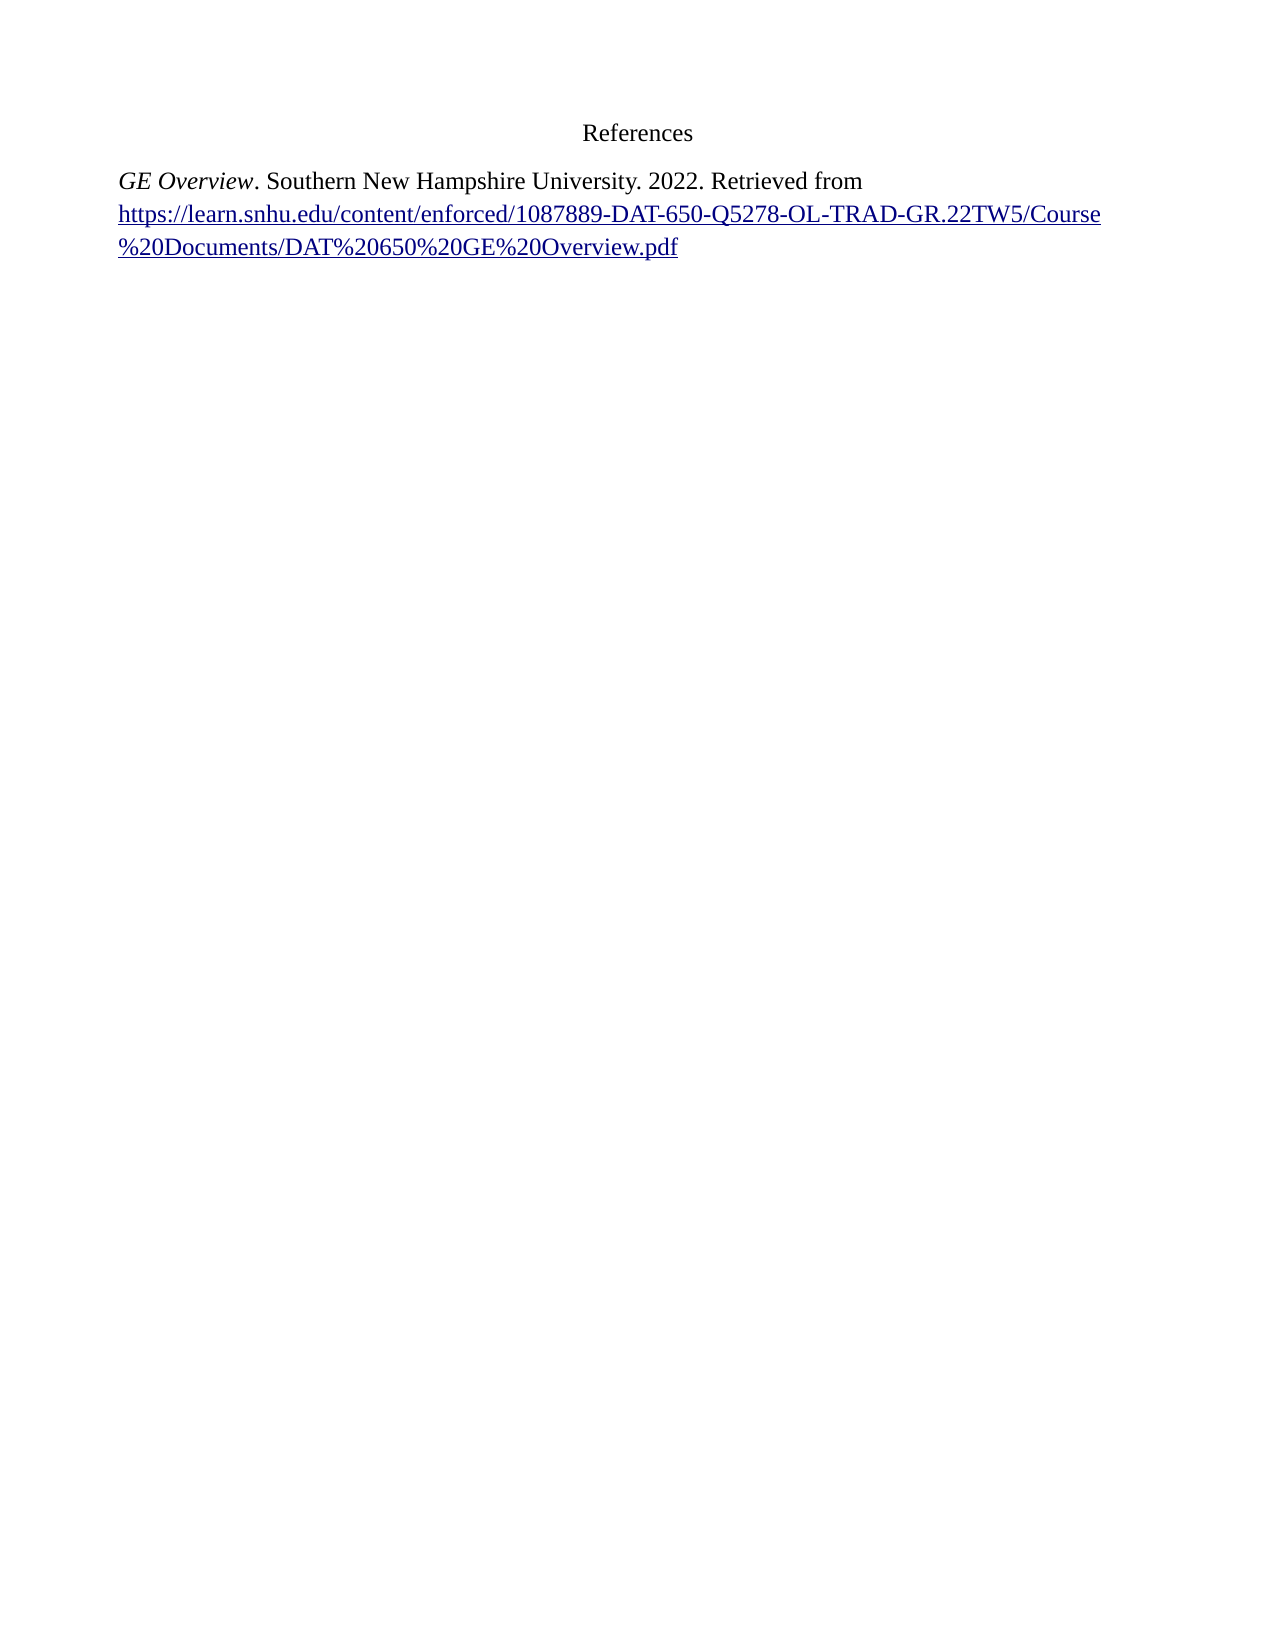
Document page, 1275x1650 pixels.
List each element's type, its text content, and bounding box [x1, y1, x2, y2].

text References [118, 118, 1157, 147]
text GE Overview. Southern New Hampshire University. 2022. Retrieved from https://learn.snhu.edu/content/enforced/1087889-DAT-650-Q5278-OL-TRAD-GR.22TW5/Course%20Documents/DAT%20650%20GE%20Overview.pdf [118, 166, 1157, 261]
